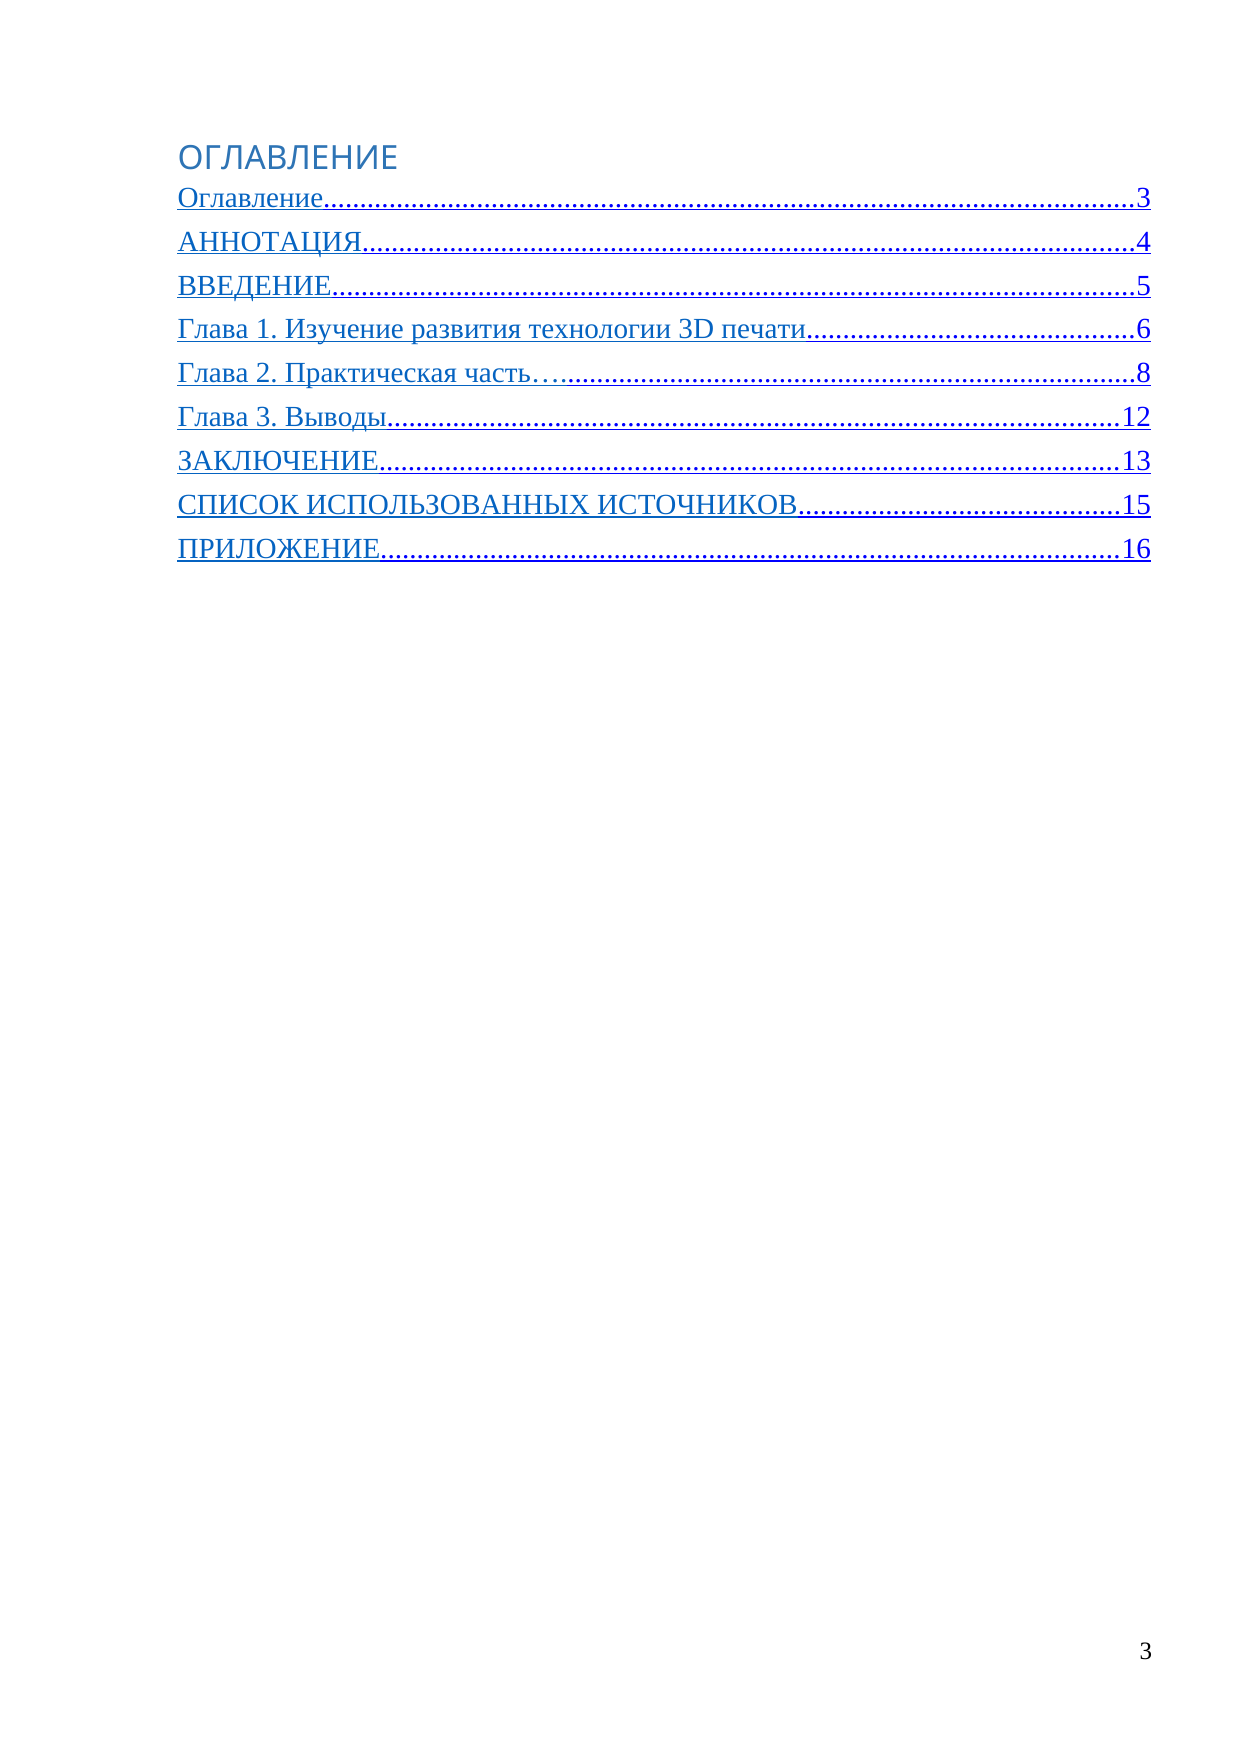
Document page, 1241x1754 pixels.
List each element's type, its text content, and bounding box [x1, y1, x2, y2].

text Глава 2. Практическая часть…. 8 [177, 356, 1152, 389]
text ВВЕДЕНИЕ 5 [177, 268, 1152, 301]
text АННОТАЦИЯ 4 [177, 224, 1152, 257]
text ПРИЛОЖЕНИЕ 16 [177, 531, 1152, 565]
text ЗАКЛЮЧЕНИЕ 13 [177, 443, 1152, 477]
text Оглавление 3 [177, 180, 1152, 213]
text Оглавление [177, 133, 1152, 179]
text Глава 1. Изучение развития технологии 3D печати 6 [177, 312, 1152, 345]
text Глава 3. Выводы 12 [177, 399, 1152, 433]
text СПИСОК ИСПОЛЬЗОВАННЫХ ИСТОЧНИКОВ 15 [177, 487, 1152, 521]
